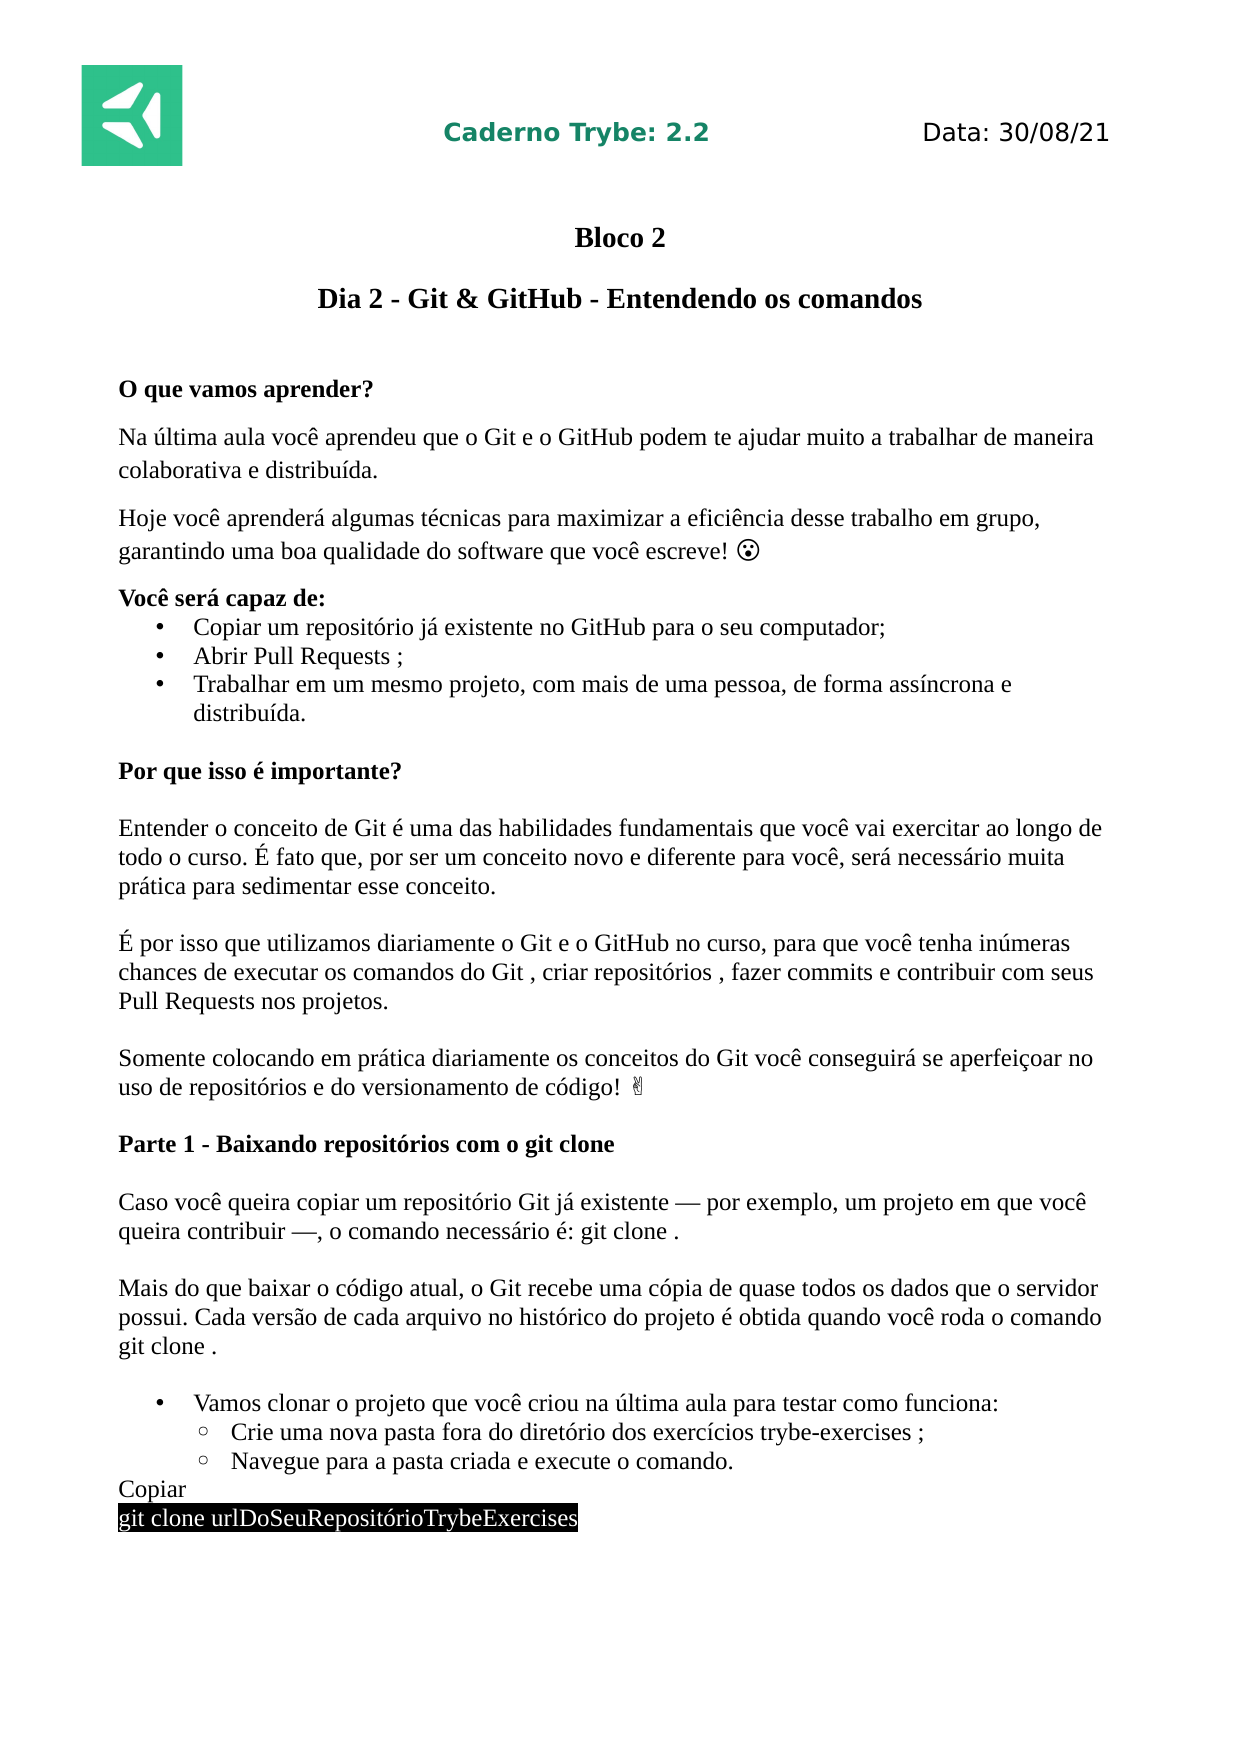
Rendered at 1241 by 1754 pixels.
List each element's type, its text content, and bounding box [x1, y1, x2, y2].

text Somente colocando em prática diariamente os conceitos do Git você conseguirá se aperfeiçoar no uso de repositórios e do versionamento de código! ✌️ 💪 👊 [118, 1043, 1122, 1101]
list Abrir Pull Requests ; [156, 641, 1122, 669]
list Vamos clonar o projeto que você criou na última aula para testar como funciona: [156, 1388, 1122, 1417]
list Trabalhar em um mesmo projeto, com mais de uma pessoa, de forma assíncrona e distribuída. [156, 669, 1122, 727]
text O que vamos aprender? [118, 374, 1122, 403]
text Caso você queira copiar um repositório Git já existente — por exemplo, um projeto em que você queira contribuir —, o comando necessário é: git clone . [118, 1187, 1122, 1244]
subtitle Dia 2 - Git & GitHub - Entendendo os comandos [118, 281, 1122, 314]
text Hoje você aprenderá algumas técnicas para maximizar a eficiência desse trabalho em grupo, garantindo uma boa qualidade do software que você escreve! 😮 [118, 503, 1122, 564]
text git clone urlDoSeuRepositórioTrybeExercises [118, 1503, 1122, 1532]
text Na última aula você aprendeu que o Git e o GitHub podem te ajudar muito a trabalhar de maneira colaborativa e distribuída. 🧩 [118, 422, 1122, 484]
list Crie uma nova pasta fora do diretório dos exercícios trybe-exercises ; [193, 1417, 1122, 1446]
text Por que isso é importante? [118, 756, 1122, 784]
subtitle Bloco 2 [118, 220, 1122, 254]
list Copiar um repositório já existente no GitHub para o seu computador; [156, 612, 1122, 641]
list Navegue para a pasta criada e execute o comando. [193, 1446, 1122, 1474]
text Entender o conceito de Git é uma das habilidades fundamentais que você vai exercitar ao longo de todo o curso. É fato que, por ser um conceito novo e diferente para você, será necessário muita prática para sedimentar esse conceito. [118, 813, 1122, 899]
text Você será capaz de: [118, 583, 1122, 612]
text Parte 1 - Baixando repositórios com o git clone [118, 1129, 1122, 1158]
text É por isso que utilizamos diariamente o Git e o GitHub no curso, para que você tenha inúmeras chances de executar os comandos do Git , criar repositórios , fazer commits e contribuir com seus Pull Requests nos projetos. [118, 928, 1122, 1014]
text Copiar [118, 1474, 1122, 1503]
picture [81, 65, 183, 166]
text Mais do que baixar o código atual, o Git recebe uma cópia de quase todos os dados que o servidor possui. Cada versão de cada arquivo no histórico do projeto é obtida quando você roda o comando git clone . [118, 1273, 1122, 1359]
